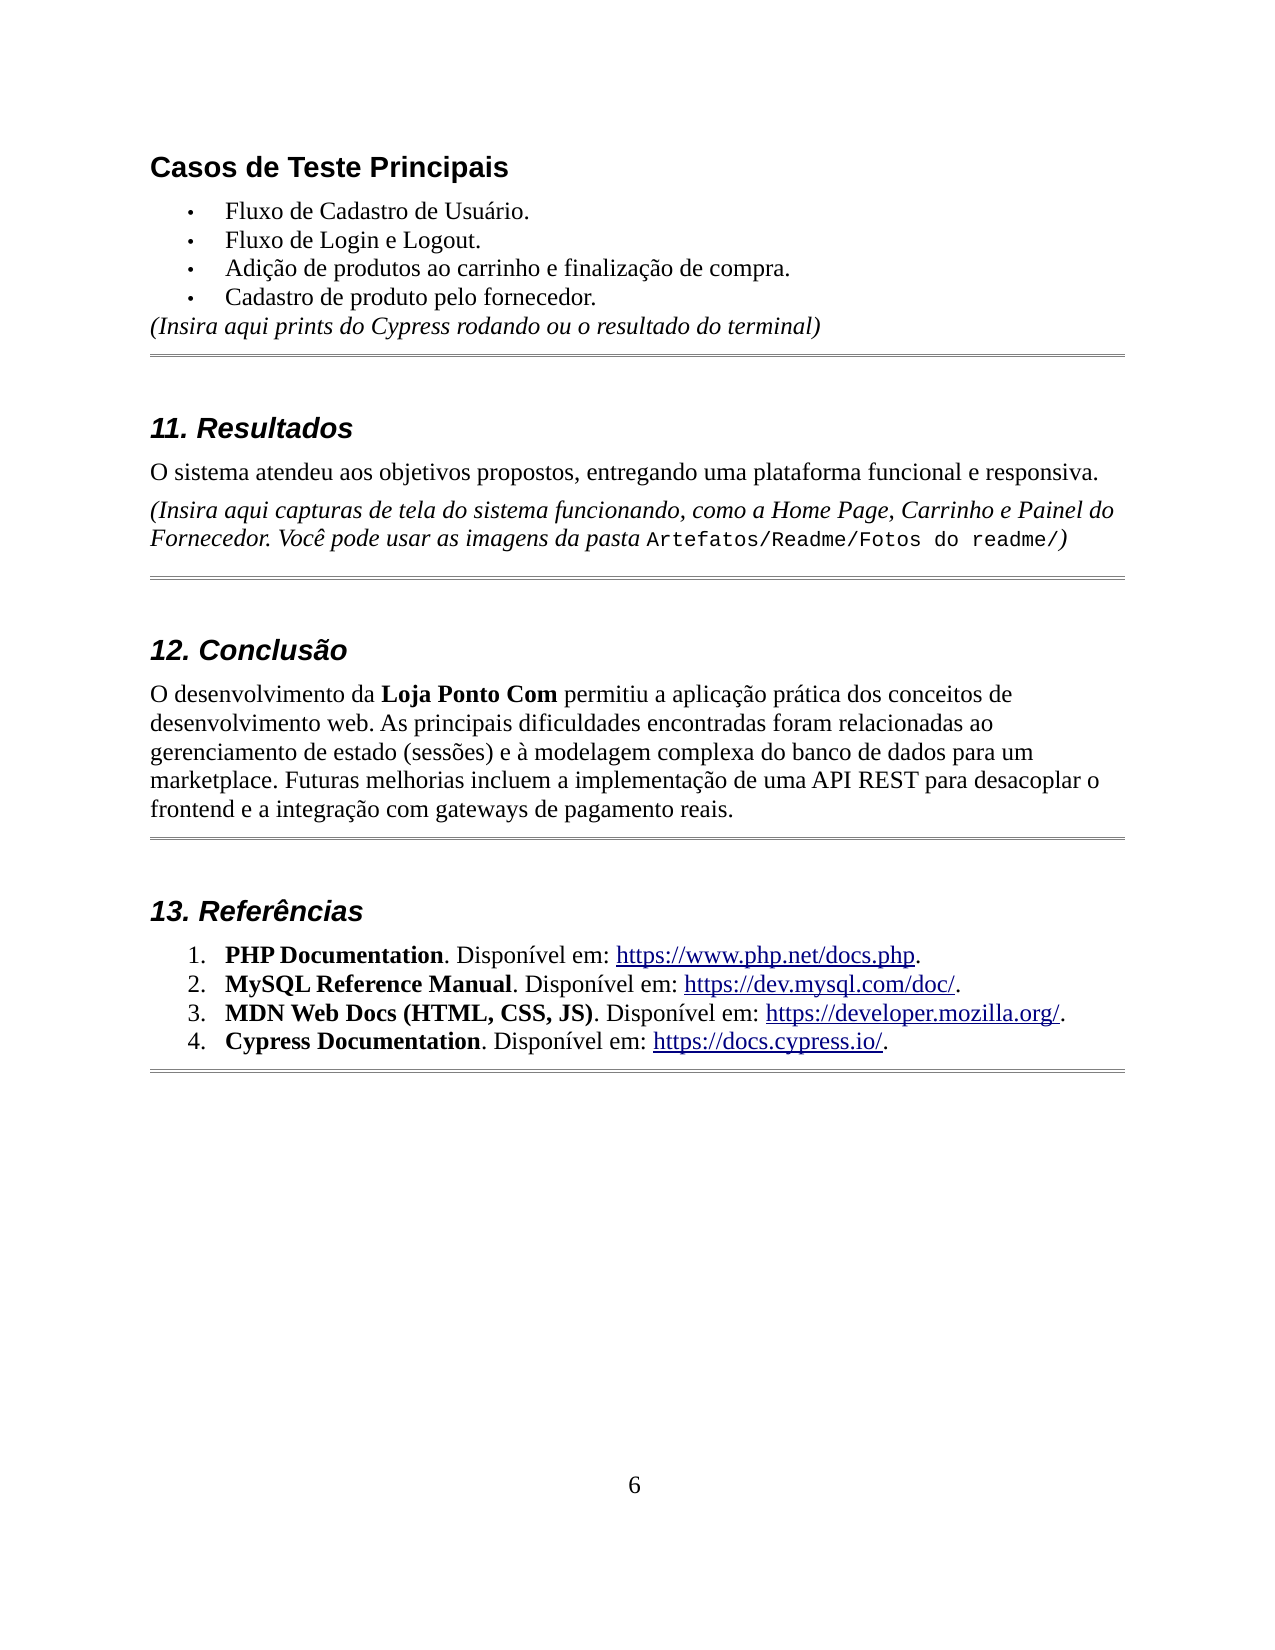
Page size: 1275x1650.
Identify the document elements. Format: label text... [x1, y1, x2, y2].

list MDN Web Docs (HTML, CSS, JS). Disponível em: https://developer.mozilla.org/. [187, 998, 1125, 1026]
subtitle 11. Resultados [150, 411, 1125, 444]
list Cypress Documentation. Disponível em: https://docs.cypress.io/. [187, 1026, 1125, 1055]
subtitle 13. Referências [150, 894, 1125, 928]
list PHP Documentation. Disponível em: https://www.php.net/docs.php. [187, 940, 1125, 969]
list Adição de produtos ao carrinho e finalização de compra. [187, 253, 1125, 282]
subtitle Casos de Teste Principais [150, 150, 1125, 183]
subtitle 12. Conclusão [150, 633, 1125, 667]
list MySQL Reference Manual. Disponível em: https://dev.mysql.com/doc/. [187, 969, 1125, 998]
text O sistema atendeu aos objetivos propostos, entregando uma plataforma funcional e responsiva. [150, 457, 1125, 486]
list Cadastro de produto pelo fornecedor. [187, 282, 1125, 311]
text (Insira aqui prints do Cypress rodando ou o resultado do terminal) [150, 311, 1125, 340]
text O desenvolvimento da Loja Ponto Com permitiu a aplicação prática dos conceitos de desenvolvimento web. As principais dificuldades encontradas foram relacionadas ao gerenciamento de estado (sessões) e à modelagem complexa do banco de dados para um marketplace. Futuras melhorias incluem a implementação de uma API REST para desacoplar o frontend e a integração com gateways de pagamento reais. [150, 679, 1125, 823]
list Fluxo de Login e Logout. [187, 225, 1125, 253]
list Fluxo de Cadastro de Usuário. [187, 196, 1125, 225]
text (Insira aqui capturas de tela do sistema funcionando, como a Home Page, Carrinho e Painel do Fornecedor. Você pode usar as imagens da pasta Artefatos/Readme/Fotos do readme/) [150, 495, 1125, 553]
